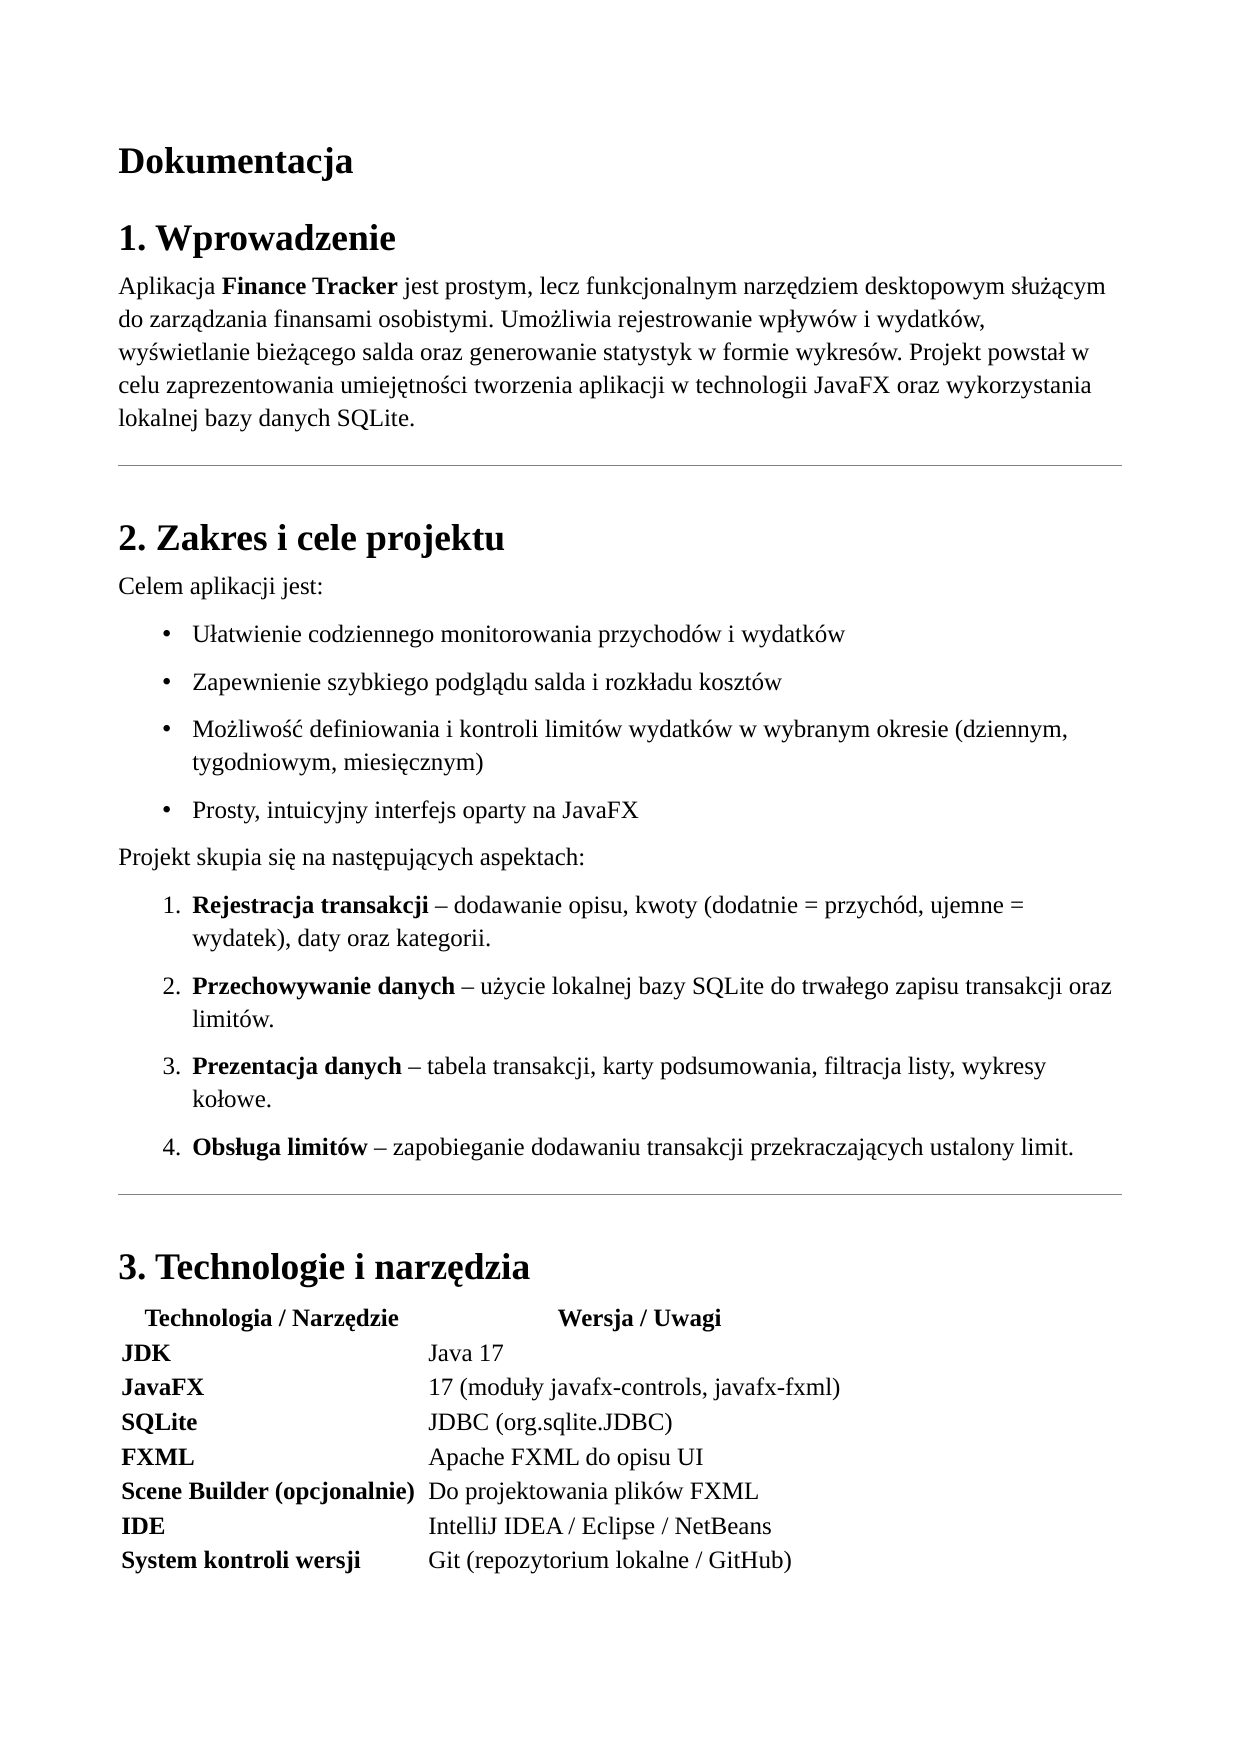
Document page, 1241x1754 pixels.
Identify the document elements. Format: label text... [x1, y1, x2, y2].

table_cell IntelliJ IDEA / Eclipse / NetBeans [425, 1508, 853, 1542]
table_cell JavaFX [118, 1370, 425, 1404]
list Zapewnienie szybkiego podglądu salda i rozkładu kosztów [162, 667, 1122, 695]
table_cell System kontroli wersji [118, 1543, 425, 1577]
subtitle Dokumentacja [118, 139, 1122, 182]
text Celem aplikacji jest: [118, 571, 1122, 600]
table_cell Scene Builder (opcjonalnie) [118, 1473, 425, 1508]
table_cell SQLite [118, 1404, 425, 1439]
list Przechowywanie danych – użycie lokalnej bazy SQLite do trwałego zapisu transakcji oraz limitów. [162, 971, 1122, 1032]
table_header Technologia / Narzędzie [118, 1300, 425, 1335]
table_cell Java 17 [425, 1335, 853, 1369]
table_cell FXML [118, 1439, 425, 1473]
list Prosty, intuicyjny interfejs oparty na JavaFX [162, 795, 1122, 824]
table_cell Apache FXML do opisu UI [425, 1439, 853, 1473]
table_cell Git (repozytorium lokalne / GitHub) [425, 1543, 853, 1577]
list Ułatwienie codziennego monitorowania przychodów i wydatków [162, 619, 1122, 648]
table_header Wersja / Uwagi [425, 1300, 853, 1335]
table_cell 17 (moduły javafx-controls, javafx-fxml) [425, 1370, 853, 1404]
subtitle 2. Zakres i cele projektu [118, 516, 1122, 559]
table_cell JDK [118, 1335, 425, 1369]
list Możliwość definiowania i kontroli limitów wydatków w wybranym okresie (dziennym, tygodniowym, miesięcznym) [162, 714, 1122, 776]
table_cell Do projektowania plików FXML [425, 1473, 853, 1508]
text Projekt skupia się na następujących aspektach: [118, 842, 1122, 871]
table_cell JDBC (org.sqlite.JDBC) [425, 1404, 853, 1439]
text Aplikacja Finance Tracker jest prostym, lecz funkcjonalnym narzędziem desktopowym służącym do zarządzania finansami osobistymi. Umożliwia rejestrowanie wpływów i wydatków, wyświetlanie bieżącego salda oraz generowanie statystyk w formie wykresów. Projekt powstał w celu zaprezentowania umiejętności tworzenia aplikacji w technologii JavaFX oraz wykorzystania lokalnej bazy danych SQLite. [118, 271, 1122, 432]
list Obsługa limitów – zapobieganie dodawaniu transakcji przekraczających ustalony limit. [162, 1132, 1122, 1161]
list Prezentacja danych – tabela transakcji, karty podsumowania, filtracja listy, wykresy kołowe. [162, 1051, 1122, 1113]
list Rejestracja transakcji – dodawanie opisu, kwoty (dodatnie = przychód, ujemne = wydatek), daty oraz kategorii. [162, 890, 1122, 952]
table_cell IDE [118, 1508, 425, 1542]
subtitle 3. Technologie i narzędzia [118, 1245, 1122, 1288]
subtitle 1. Wprowadzenie [118, 215, 1122, 258]
